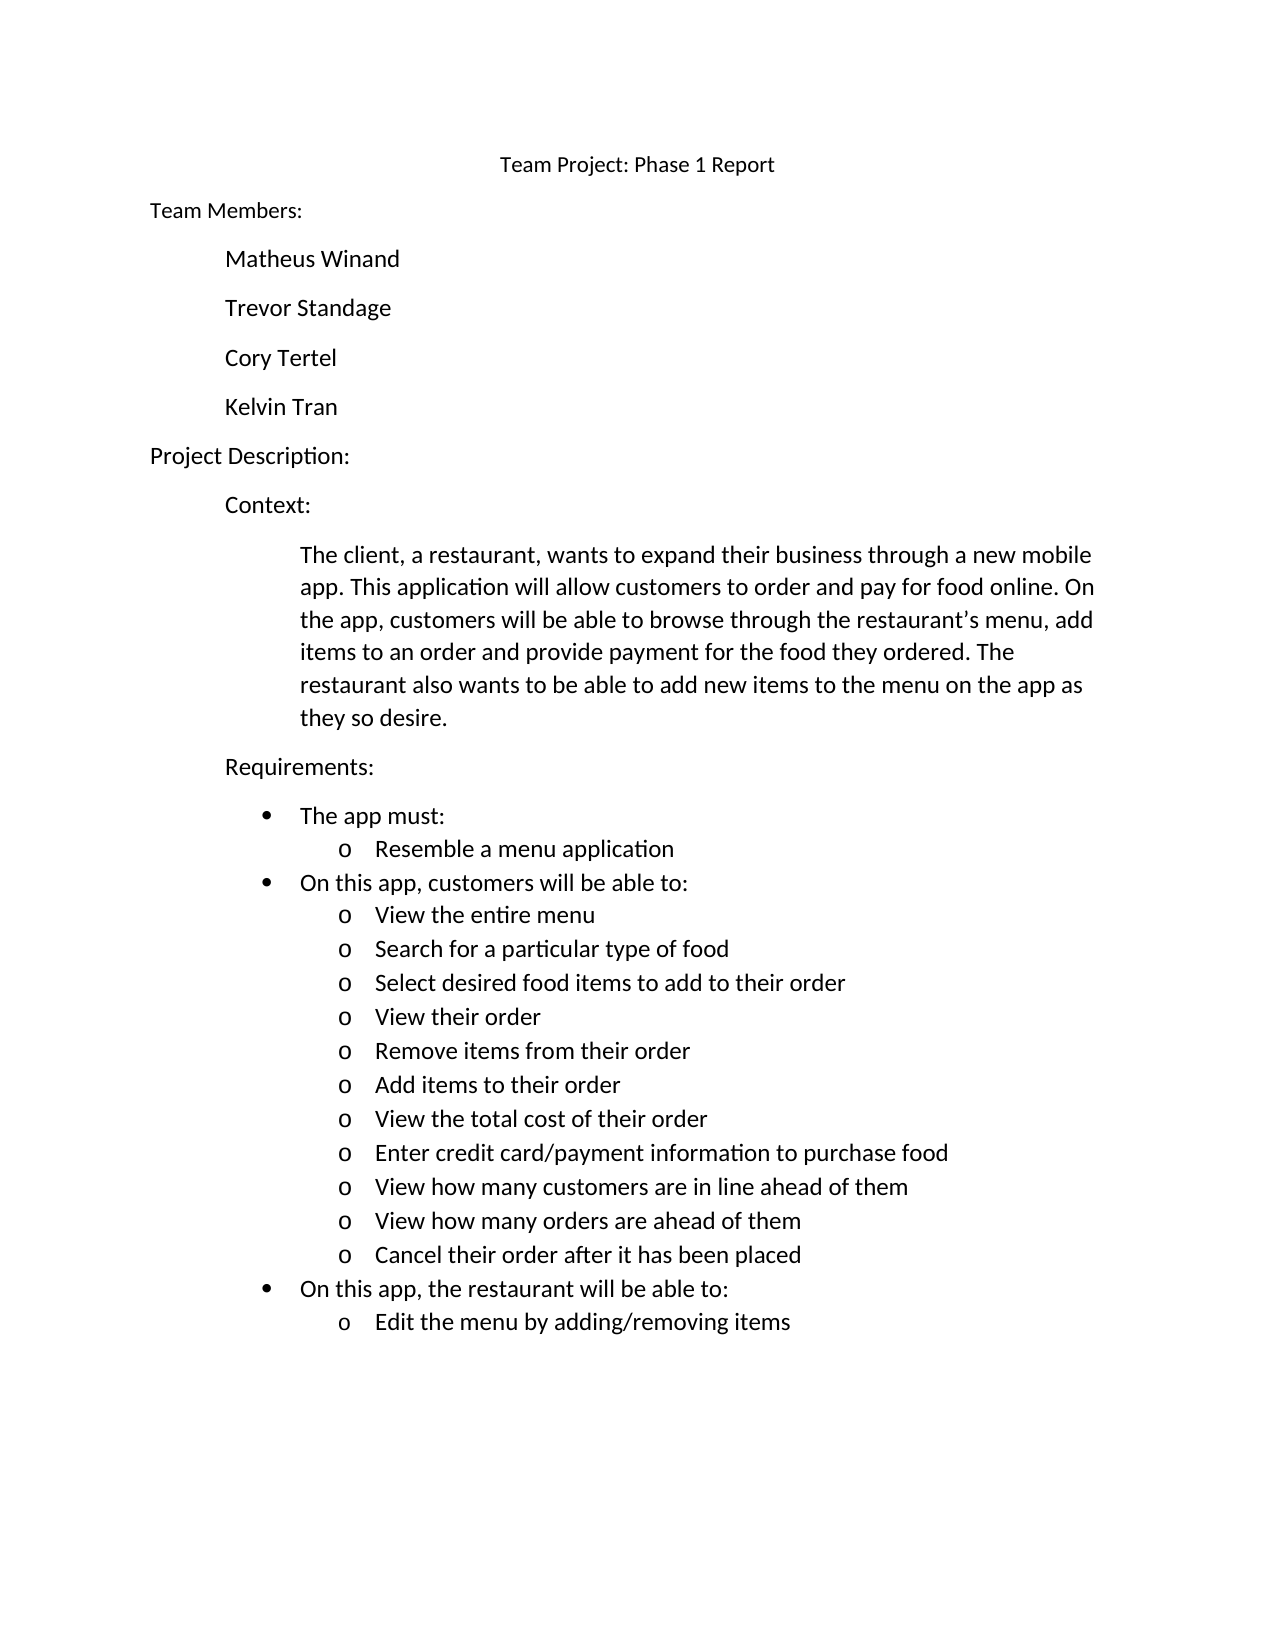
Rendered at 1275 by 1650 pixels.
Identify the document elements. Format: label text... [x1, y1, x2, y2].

list Search for a particular type of food [337, 933, 1125, 965]
list View the entire menu [337, 899, 1125, 931]
list View the total cost of their order [337, 1103, 1125, 1135]
text Trevor Standage [225, 292, 1125, 323]
list Edit the menu by adding/removing items [337, 1306, 1125, 1337]
text Cory Tertel [225, 342, 1125, 372]
text Team Project: Phase 1 Report [150, 150, 1125, 178]
list Remove items from their order [337, 1035, 1125, 1067]
text Team Members: [150, 197, 1125, 224]
text Project Description: [150, 440, 1125, 471]
list Enter credit card/payment information to purchase food [337, 1137, 1125, 1169]
list Select desired food items to add to their order [337, 967, 1125, 999]
text Context: [225, 489, 1125, 520]
list On this app, customers will be able to: [262, 867, 1125, 897]
text Matheus Winand [225, 243, 1125, 274]
list View how many customers are in line ahead of them [337, 1171, 1125, 1203]
list Cancel their order after it has been placed [337, 1239, 1125, 1271]
text Requirements: [225, 751, 1125, 782]
list Add items to their order [337, 1069, 1125, 1101]
list The app must: [262, 800, 1125, 831]
list View how many orders are ahead of them [337, 1205, 1125, 1237]
list Resemble a menu application [337, 833, 1125, 865]
text The client, a restaurant, wants to expand their business through a new mobile app. This application will allow customers to order and pay for food online. On the app, customers will be able to browse through the restaurant’s menu, add items to an order and provide payment for the food they ordered. The restaurant also wants to be able to add new items to the menu on the app as they so desire. [300, 539, 1125, 732]
list View their order [337, 1001, 1125, 1033]
text Kelvin Tran [225, 391, 1125, 421]
list On this app, the restaurant will be able to: [262, 1273, 1125, 1303]
